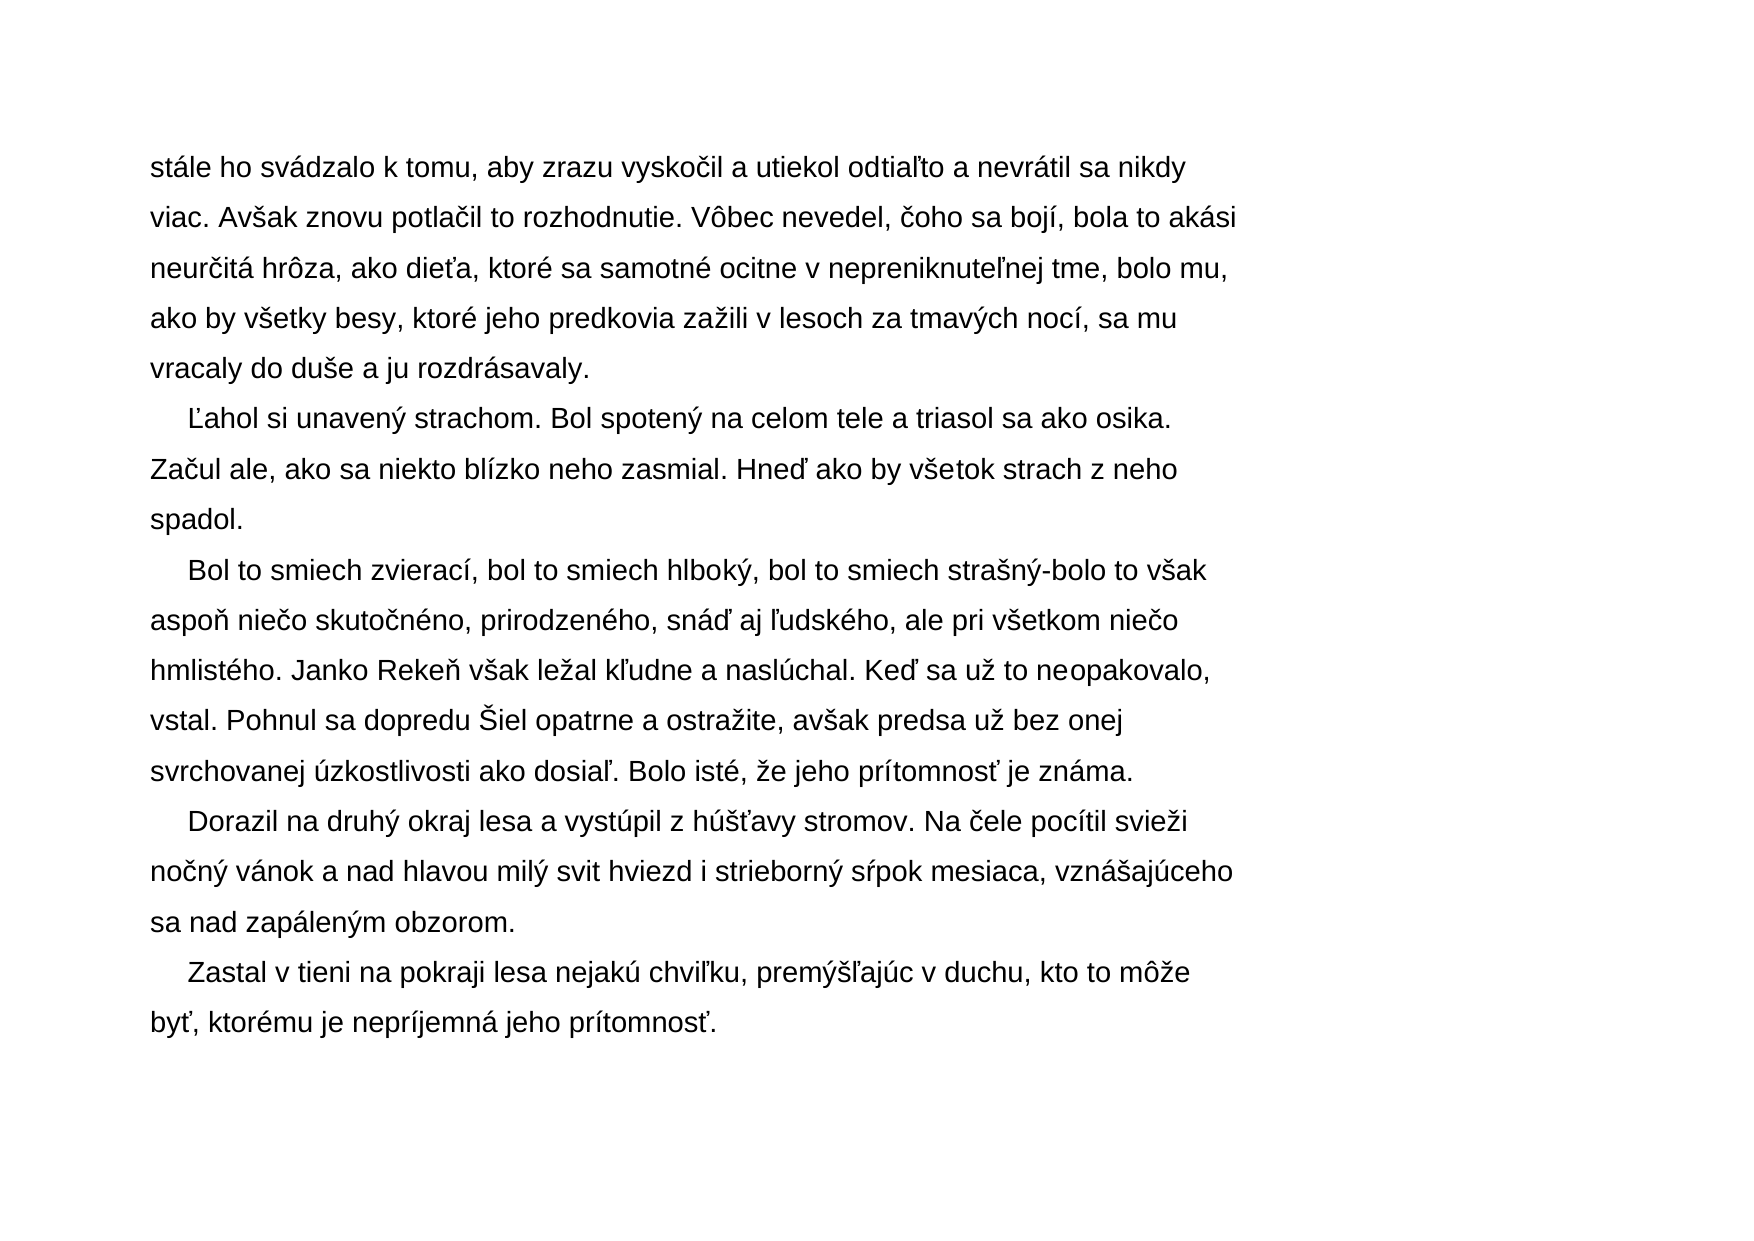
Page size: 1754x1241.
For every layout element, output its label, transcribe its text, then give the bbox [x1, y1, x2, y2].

text Dorazil na druhý okraj lesa a vystúpil z húšťavy stromov. Na čele pocítil svieži nočný vánok a nad hlavou milý svit hviezd i strieborný sŕpok mesiaca, vznášajúceho sa nad zapáleným obzorom. [150, 804, 1243, 938]
text stále ho svádzalo k tomu, aby zrazu vyskočil a utiekol od­tiaľto a nevrátil sa nikdy viac. Avšak znovu po­tlačil to rozhodnutie. Vôbec nevedel, čoho sa bojí, bola to akási neurčitá hrôza, ako dieťa, ktoré sa samotné ocitne v nepreniknuteľnej tme, bolo mu, ako by všetky besy, ktoré jeho predkovia za­žili v lesoch za tmavých nocí, sa mu vracaly do duše a ju rozdrásavaly. [150, 150, 1243, 385]
text Bol to smiech zvierací, bol to smiech hlbo­ký, bol to smiech strašný-bolo to však aspoň niečo skutočnéno, prirodzeného, snáď aj ľudského, ale pri všetkom niečo hmlistého. Janko Rekeň však ležal kľudne a naslúchal. Keď sa už to ne­opakovalo, vstal. Pohnul sa dopredu Šiel opatrne a ostražite, avšak predsa už bez onej svrchovanej úzkostlivosti ako dosiaľ. Bolo isté, že jeho prí­tomnosť je známa. [150, 552, 1243, 787]
text Ľahol si unavený strachom. Bol spotený na celom tele a triasol sa ako osika. Začul ale, ako sa niekto blízko neho zasmial. Hneď ako by vše­tok strach z neho spadol. [150, 402, 1243, 536]
text Zastal v tieni na pokraji lesa nejakú chviľku, premýšľajúc v duchu, kto to môže byť, ktorému je nepríjemná jeho prítomnosť. [150, 955, 1243, 1039]
